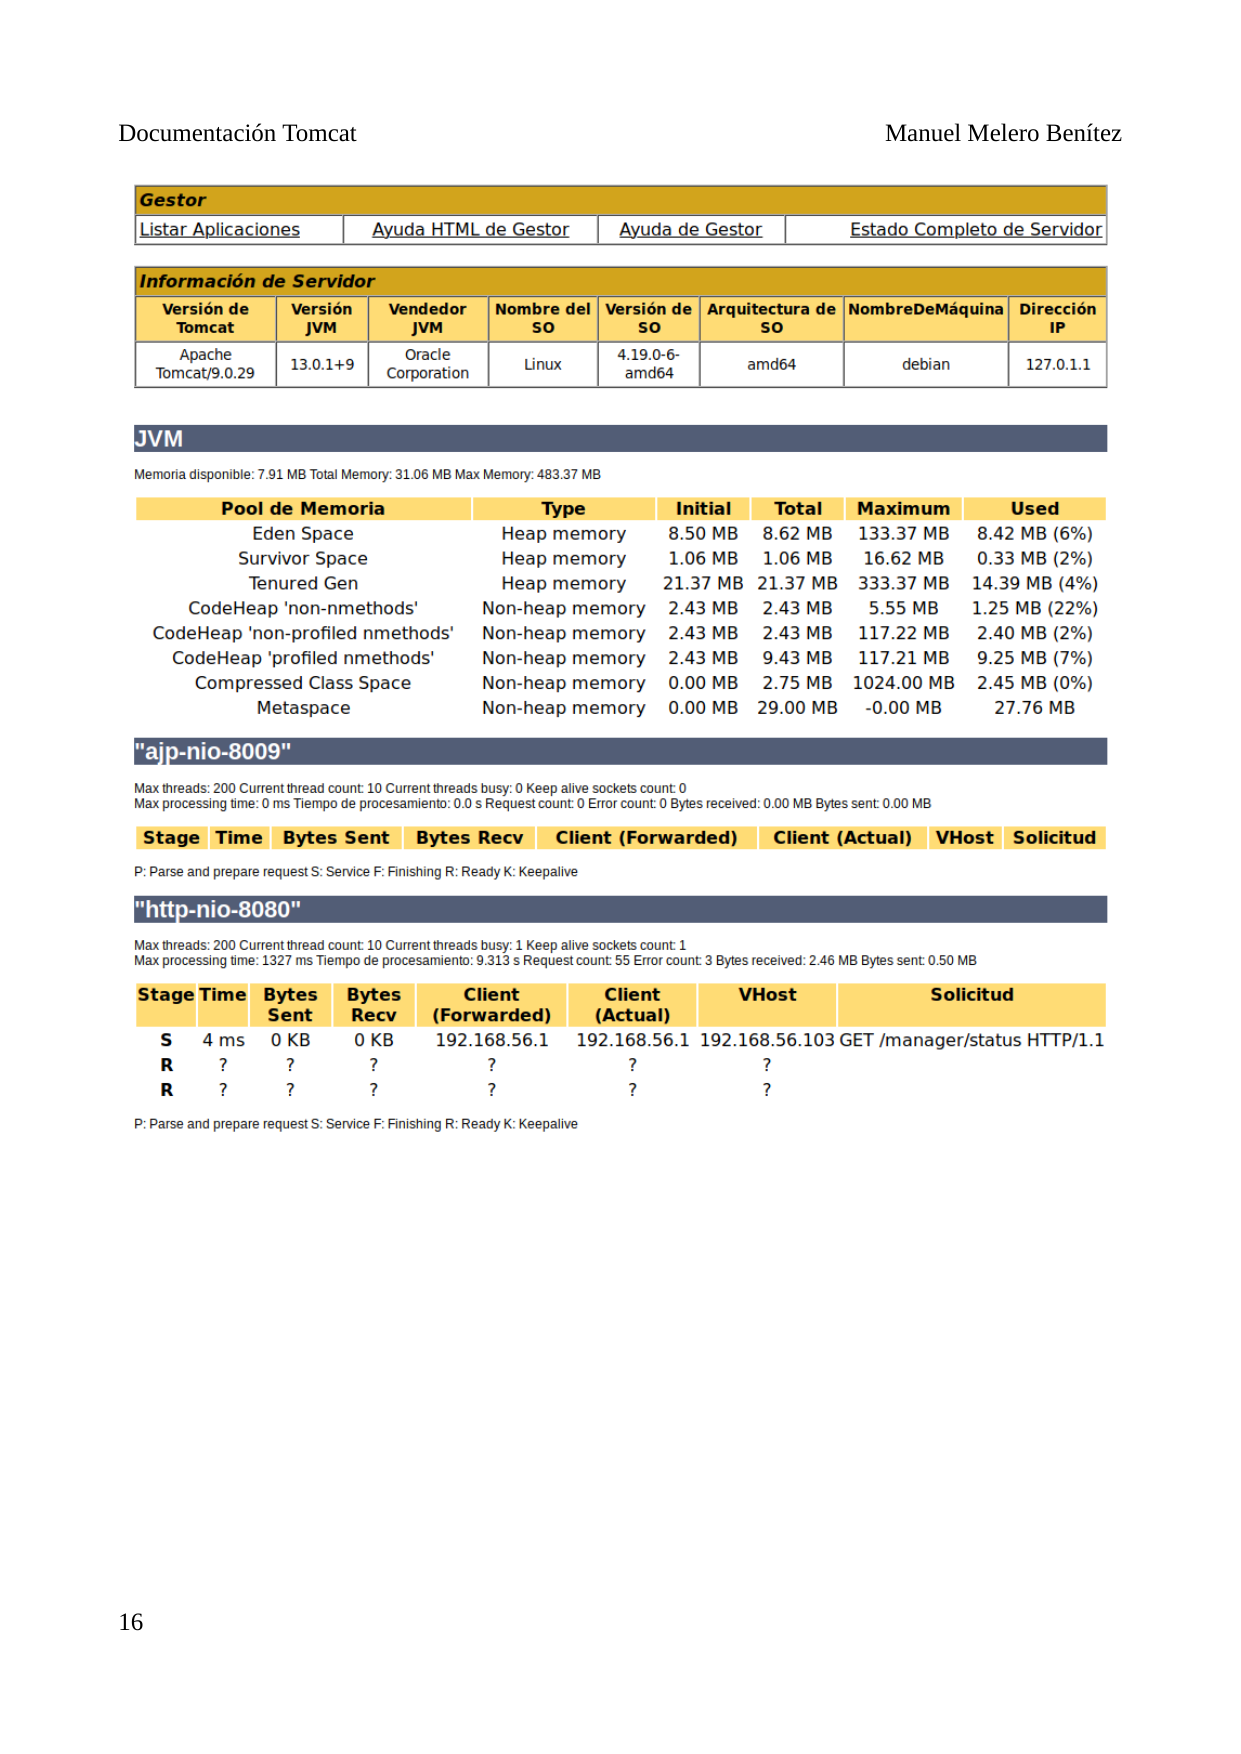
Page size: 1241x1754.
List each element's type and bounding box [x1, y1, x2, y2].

picture [132, 176, 1108, 1135]
